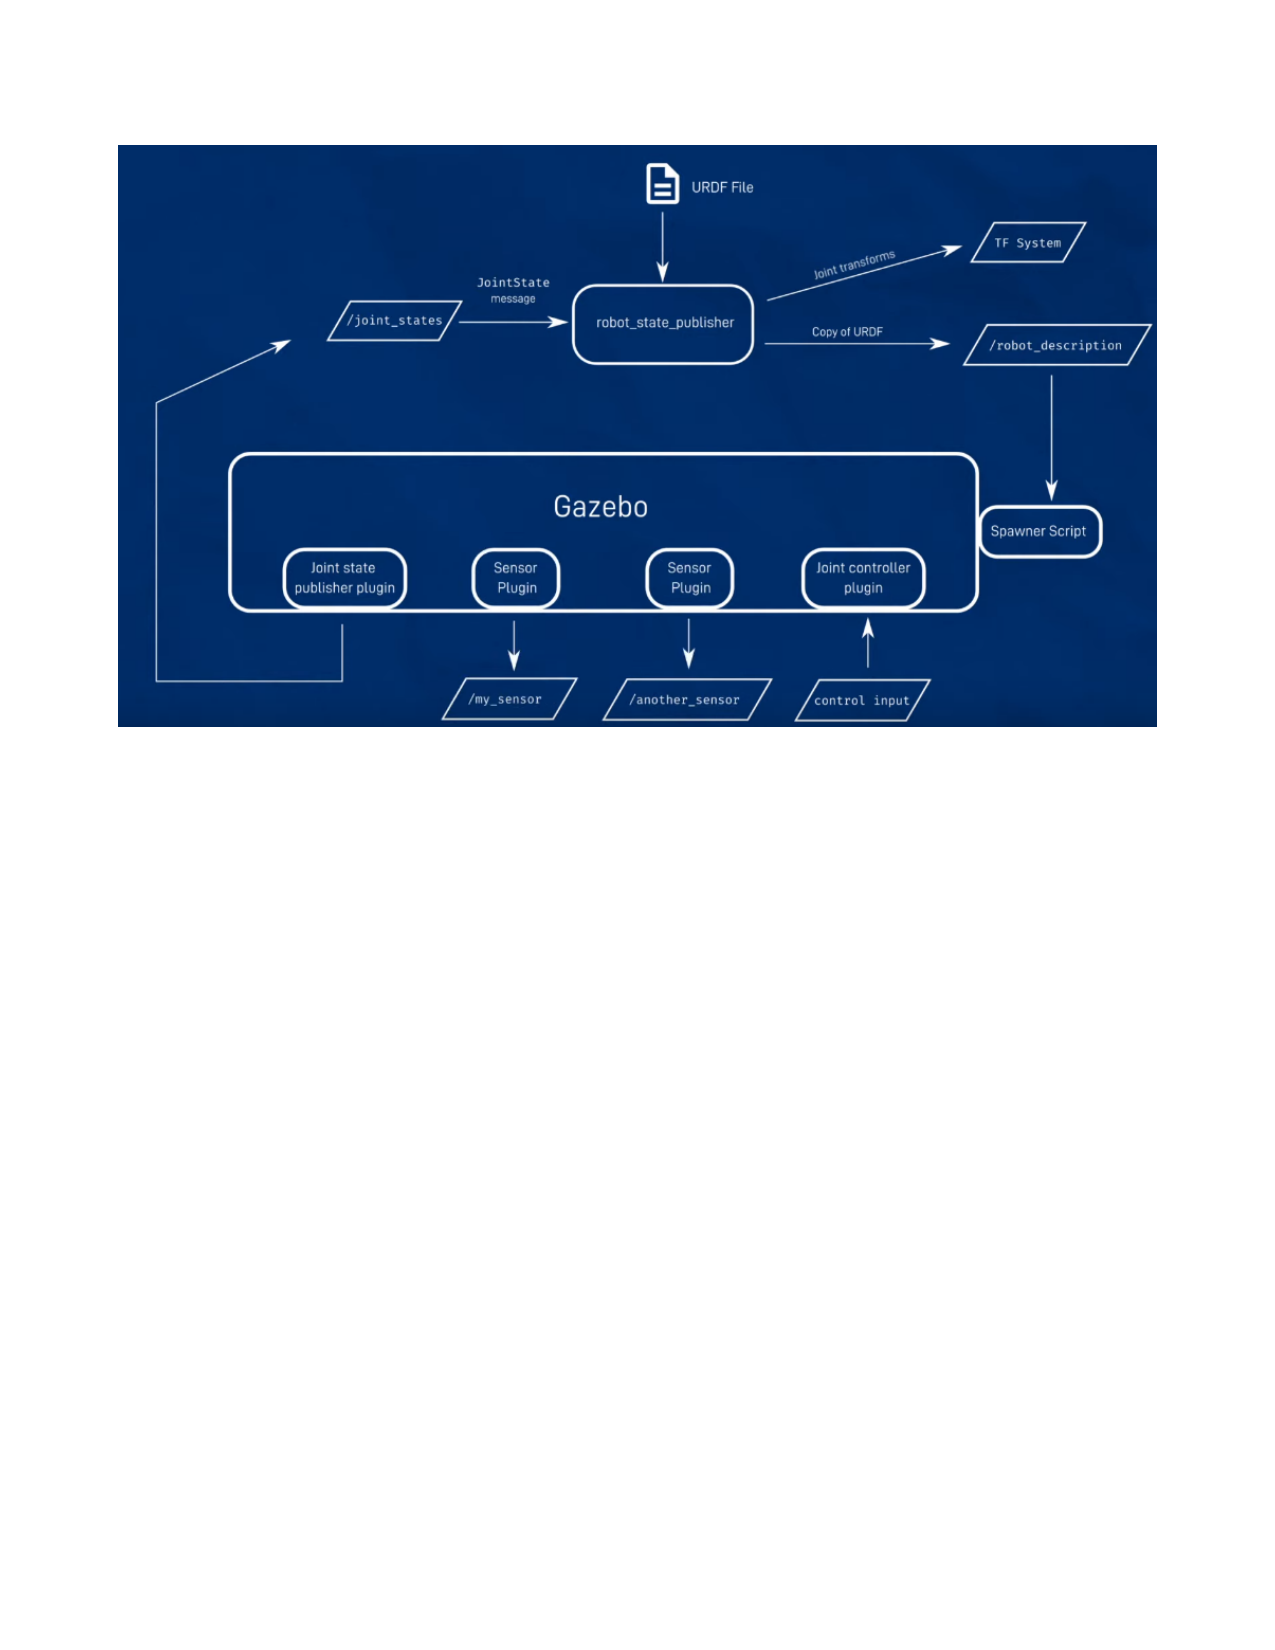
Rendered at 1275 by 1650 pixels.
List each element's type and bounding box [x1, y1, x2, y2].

picture [118, 145, 1157, 727]
